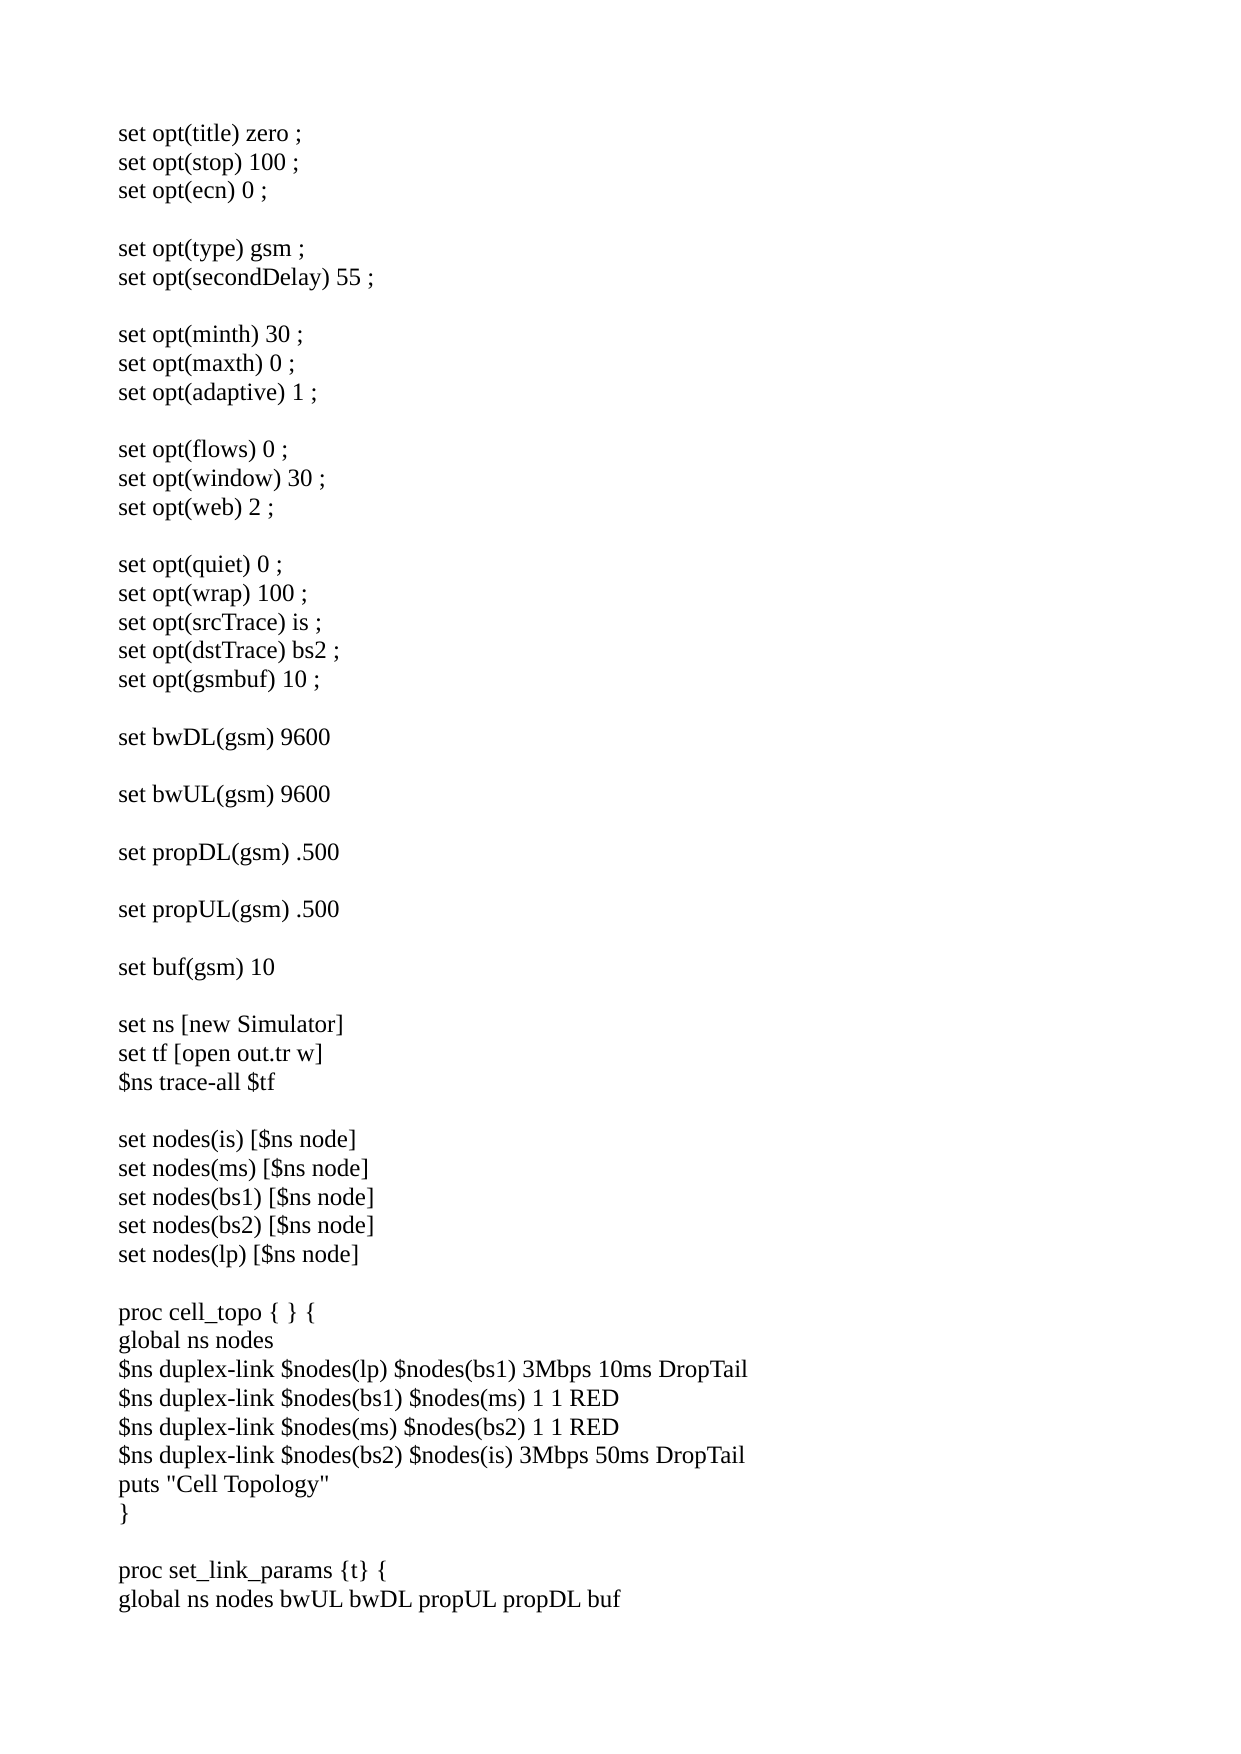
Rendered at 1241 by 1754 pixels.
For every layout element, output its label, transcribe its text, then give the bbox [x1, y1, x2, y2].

text set propUL(gsm) .500 [118, 894, 1122, 923]
text set opt(dstTrace) bs2 ; [118, 636, 1122, 664]
text set opt(title) zero ; [118, 118, 1122, 147]
text set opt(quiet) 0 ; [118, 549, 1122, 578]
text set opt(adaptive) 1 ; [118, 377, 1122, 406]
text $ns duplex-link $nodes(ms) $nodes(bs2) 1 1 RED [118, 1412, 1122, 1441]
text set nodes(is) [$ns node] [118, 1124, 1122, 1153]
text set propDL(gsm) .500 [118, 837, 1122, 866]
text puts "Cell Topology" [118, 1469, 1122, 1498]
text set opt(maxth) 0 ; [118, 348, 1122, 377]
text set nodes(bs2) [$ns node] [118, 1211, 1122, 1239]
text set opt(secondDelay) 55 ; [118, 262, 1122, 291]
text set nodes(bs1) [$ns node] [118, 1182, 1122, 1211]
text set nodes(lp) [$ns node] [118, 1239, 1122, 1268]
text proc set_link_params {t} { [118, 1556, 1122, 1584]
text $ns duplex-link $nodes(bs1) $nodes(ms) 1 1 RED [118, 1383, 1122, 1412]
text set nodes(ms) [$ns node] [118, 1153, 1122, 1182]
text set opt(type) gsm ; [118, 233, 1122, 262]
text set opt(srcTrace) is ; [118, 607, 1122, 636]
text set buf(gsm) 10 [118, 952, 1122, 981]
text set opt(web) 2 ; [118, 492, 1122, 521]
text set opt(wrap) 100 ; [118, 578, 1122, 607]
text global ns nodes bwUL bwDL propUL propDL buf [118, 1584, 1122, 1613]
text set opt(stop) 100 ; [118, 147, 1122, 176]
text set opt(flows) 0 ; [118, 434, 1122, 463]
text set ns [new Simulator] [118, 1009, 1122, 1038]
text set bwUL(gsm) 9600 [118, 779, 1122, 808]
text $ns duplex-link $nodes(bs2) $nodes(is) 3Mbps 50ms DropTail [118, 1441, 1122, 1469]
text proc cell_topo { } { [118, 1297, 1122, 1326]
text set opt(minth) 30 ; [118, 319, 1122, 348]
text set opt(ecn) 0 ; [118, 176, 1122, 204]
text set opt(gsmbuf) 10 ; [118, 664, 1122, 693]
text $ns duplex-link $nodes(lp) $nodes(bs1) 3Mbps 10ms DropTail [118, 1354, 1122, 1383]
text } [118, 1498, 1122, 1527]
text set bwDL(gsm) 9600 [118, 722, 1122, 751]
text set tf [open out.tr w] [118, 1038, 1122, 1067]
text global ns nodes [118, 1326, 1122, 1354]
text $ns trace-all $tf [118, 1067, 1122, 1096]
text set opt(window) 30 ; [118, 463, 1122, 492]
